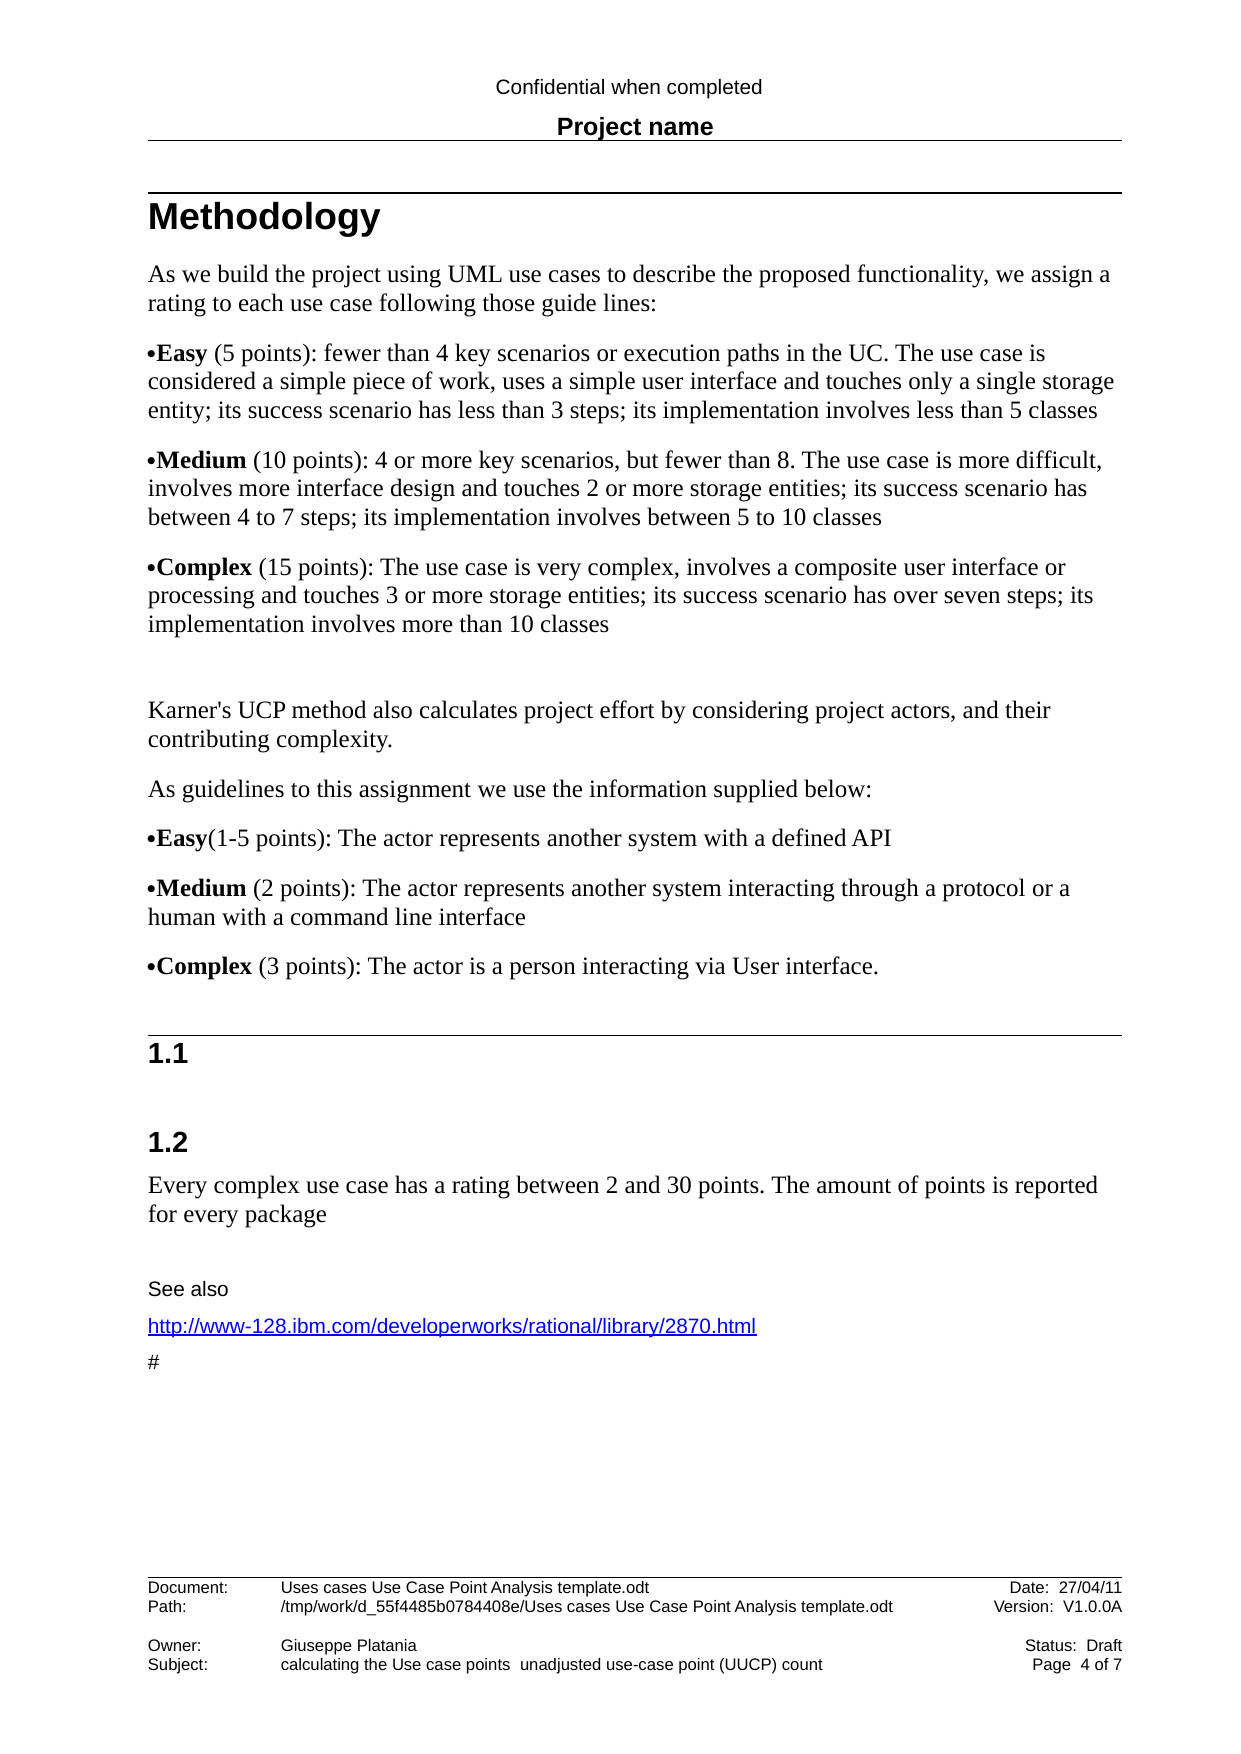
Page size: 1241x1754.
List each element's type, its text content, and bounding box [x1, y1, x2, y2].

text As we build the project using UML use cases to describe the proposed functionality, we assign a rating to each use case following those guide lines: [148, 259, 1122, 317]
subtitle Methodology [148, 194, 1122, 237]
list Medium (2 points): The actor represents another system interacting through a protocol or a human with a command line interface [148, 873, 1122, 930]
list Medium (10 points): 4 or more key scenarios, but fewer than 8. The use case is more difficult, involves more interface design and touches 2 or more storage entities; its success scenario has between 4 to 7 steps; its implementation involves between 5 to 10 classes [148, 445, 1122, 531]
list Complex (3 points): The actor is a person interacting via User interface. [148, 951, 1122, 980]
list Easy(1-5 points): The actor represents another system with a defined API [148, 823, 1122, 852]
text As guidelines to this assignment we use the information supplied below: [148, 774, 1122, 802]
text Every complex use case has a rating between 2 and 30 points. The amount of points is reported for every package [148, 1171, 1122, 1228]
text Karner's UCP method also calculates project effort by considering project actors, and their contributing complexity. [148, 695, 1122, 753]
list Complex (15 points): The use case is very complex, involves a composite user interface or processing and touches 3 or more storage entities; its success scenario has over seven steps; its implementation involves more than 10 classes [148, 552, 1122, 638]
list Easy (5 points): fewer than 4 key scenarios or execution paths in the UC. The use case is considered a simple piece of work, uses a simple user interface and touches only a single storage entity; its success scenario has less than 3 steps; its implementation involves less than 5 classes [148, 338, 1122, 424]
text See also [148, 1277, 1122, 1301]
text http://www-128.ibm.com/developerworks/rational/library/2870.html [148, 1313, 1122, 1337]
text # [148, 1350, 1122, 1374]
